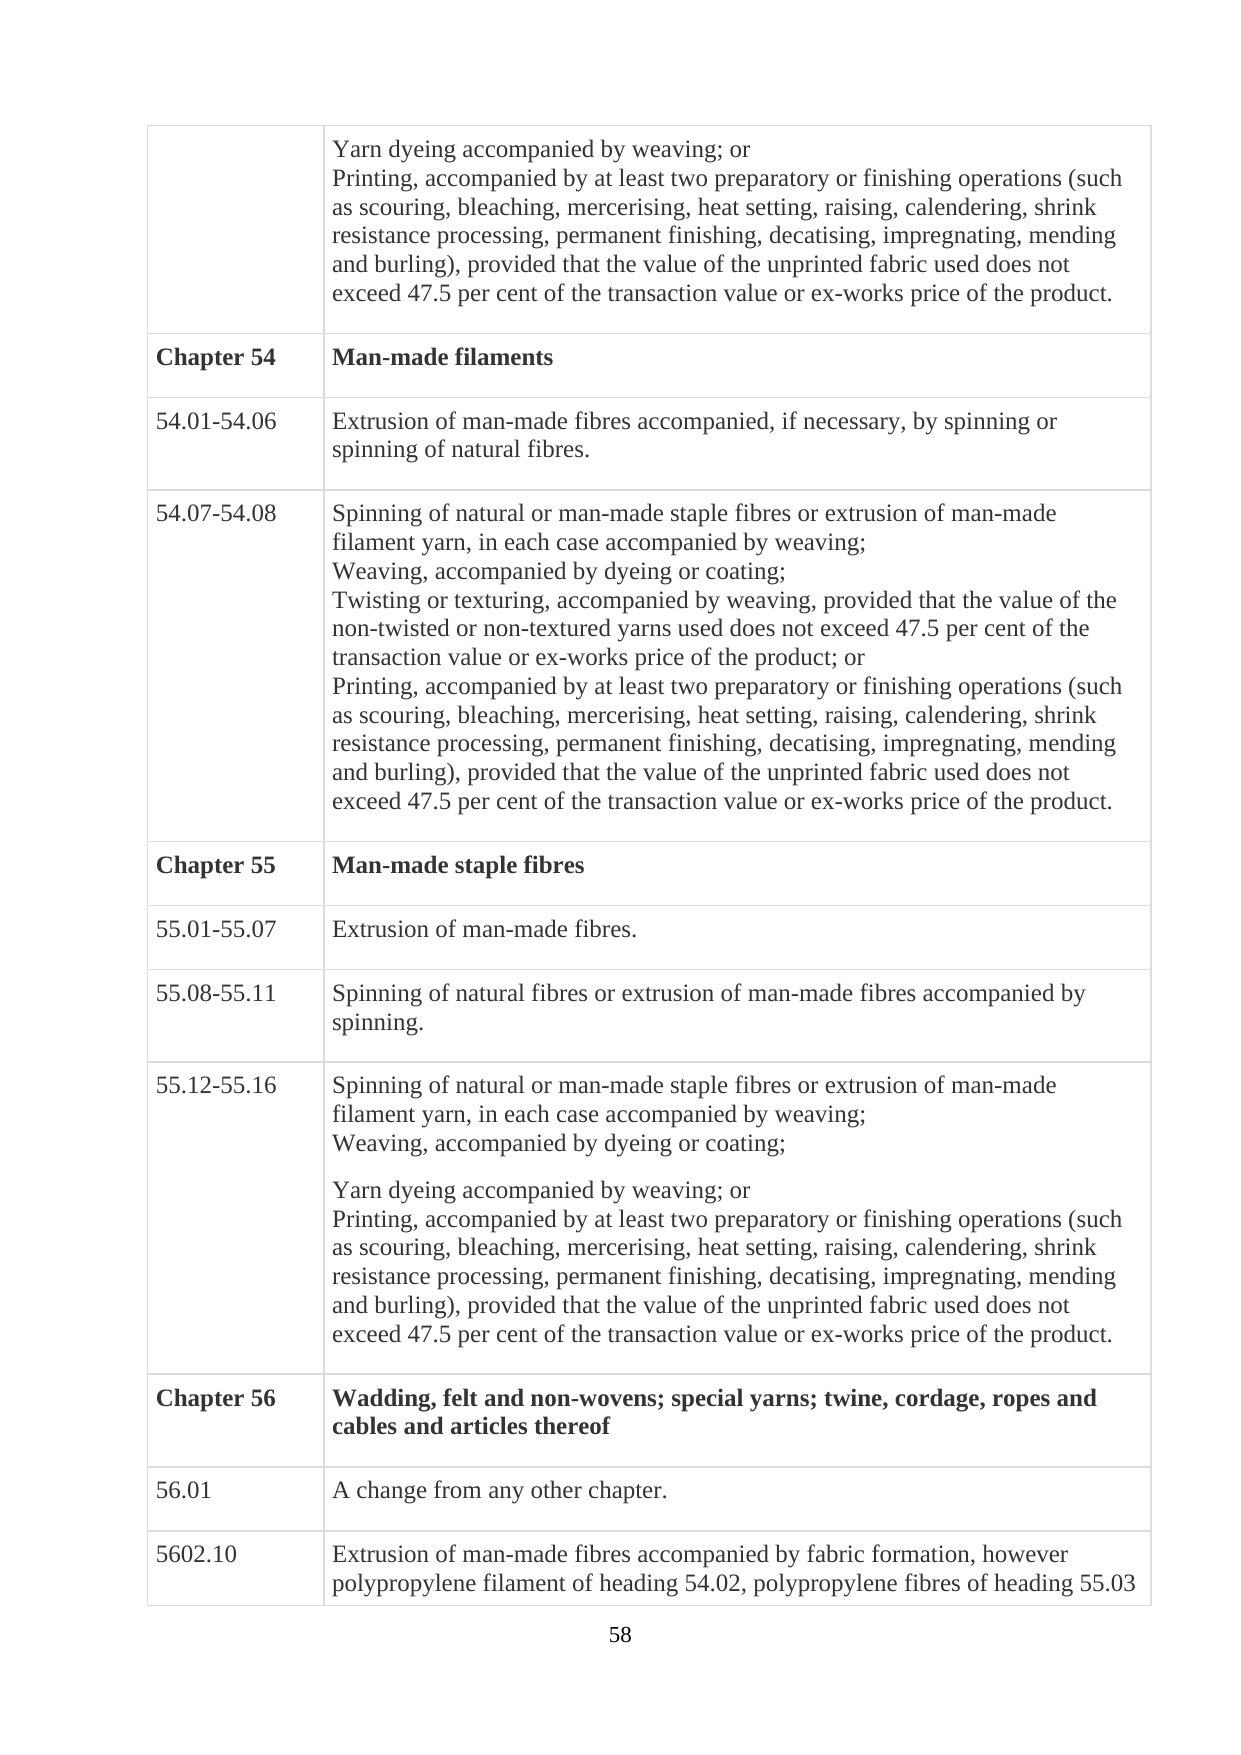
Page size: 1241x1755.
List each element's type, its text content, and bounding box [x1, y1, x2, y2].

table_cell 54.01-54.06 [148, 398, 323, 489]
table_cell Chapter 55 [148, 842, 323, 904]
table_cell A change from any other chapter. [325, 1468, 1150, 1530]
table_cell Chapter 54 [148, 334, 323, 396]
table_cell 54.07-54.08 [148, 491, 323, 841]
table_cell Spinning of natural fibres or extrusion of man-made fibres accompanied by spinning. [325, 970, 1150, 1061]
table_cell 56.01 [148, 1468, 323, 1530]
table_cell 5602.10 [148, 1532, 323, 1604]
table_cell [148, 126, 323, 332]
table_cell Chapter 56 [148, 1375, 323, 1466]
table_cell 55.08-55.11 [148, 970, 323, 1061]
table_cell Spinning of natural or man-made staple fibres or extrusion of man-made filament yarn, in each case accompanied by weaving; Weaving, accompanied by dyeing or coating; Twisting or texturing, accompanied by weaving, provided that the value of the non-twisted or non-textured yarns used does not exceed 47.5 per cent of the transaction value or ex-works price of the product; or Printing, accompanied by at least two preparatory or finishing operations (such as scouring, bleaching, mercerising, heat setting, raising, calendering, shrink resistance processing, permanent finishing, decatising, impregnating, mending and burling), provided that the value of the unprinted fabric used does not exceed 47.5 per cent of the transaction value or ex-works price of the product. [325, 491, 1150, 841]
table_cell Extrusion of man-made fibres accompanied by fabric formation, however polypropylene filament of heading 54.02, polypropylene fibres of heading 55.03 [325, 1532, 1150, 1604]
table_cell Extrusion of man-made fibres accompanied, if necessary, by spinning or spinning of natural fibres. [325, 398, 1150, 489]
table_cell 55.12-55.16 [148, 1063, 323, 1373]
table_cell 55.01-55.07 [148, 906, 323, 968]
table_cell Yarn dyeing accompanied by weaving; or Printing, accompanied by at least two preparatory or finishing operations (such as scouring, bleaching, mercerising, heat setting, raising, calendering, shrink resistance processing, permanent finishing, decatising, impregnating, mending and burling), provided that the value of the unprinted fabric used does not exceed 47.5 per cent of the transaction value or ex-works price of the product. [325, 126, 1150, 332]
table_cell Spinning of natural or man-made staple fibres or extrusion of man-made filament yarn, in each case accompanied by weaving; Weaving, accompanied by dyeing or coating; Yarn dyeing accompanied by weaving; or Printing, accompanied by at least two preparatory or finishing operations (such as scouring, bleaching, mercerising, heat setting, raising, calendering, shrink resistance processing, permanent finishing, decatising, impregnating, mending and burling), provided that the value of the unprinted fabric used does not exceed 47.5 per cent of the transaction value or ex-works price of the product. [325, 1063, 1150, 1373]
table_cell Man-made filaments [325, 334, 1150, 396]
table_cell Extrusion of man-made fibres. [325, 906, 1150, 968]
table_cell Man-made staple fibres [325, 842, 1150, 904]
table_cell Wadding, felt and non-wovens; special yarns; twine, cordage, ropes and cables and articles thereof [325, 1375, 1150, 1466]
